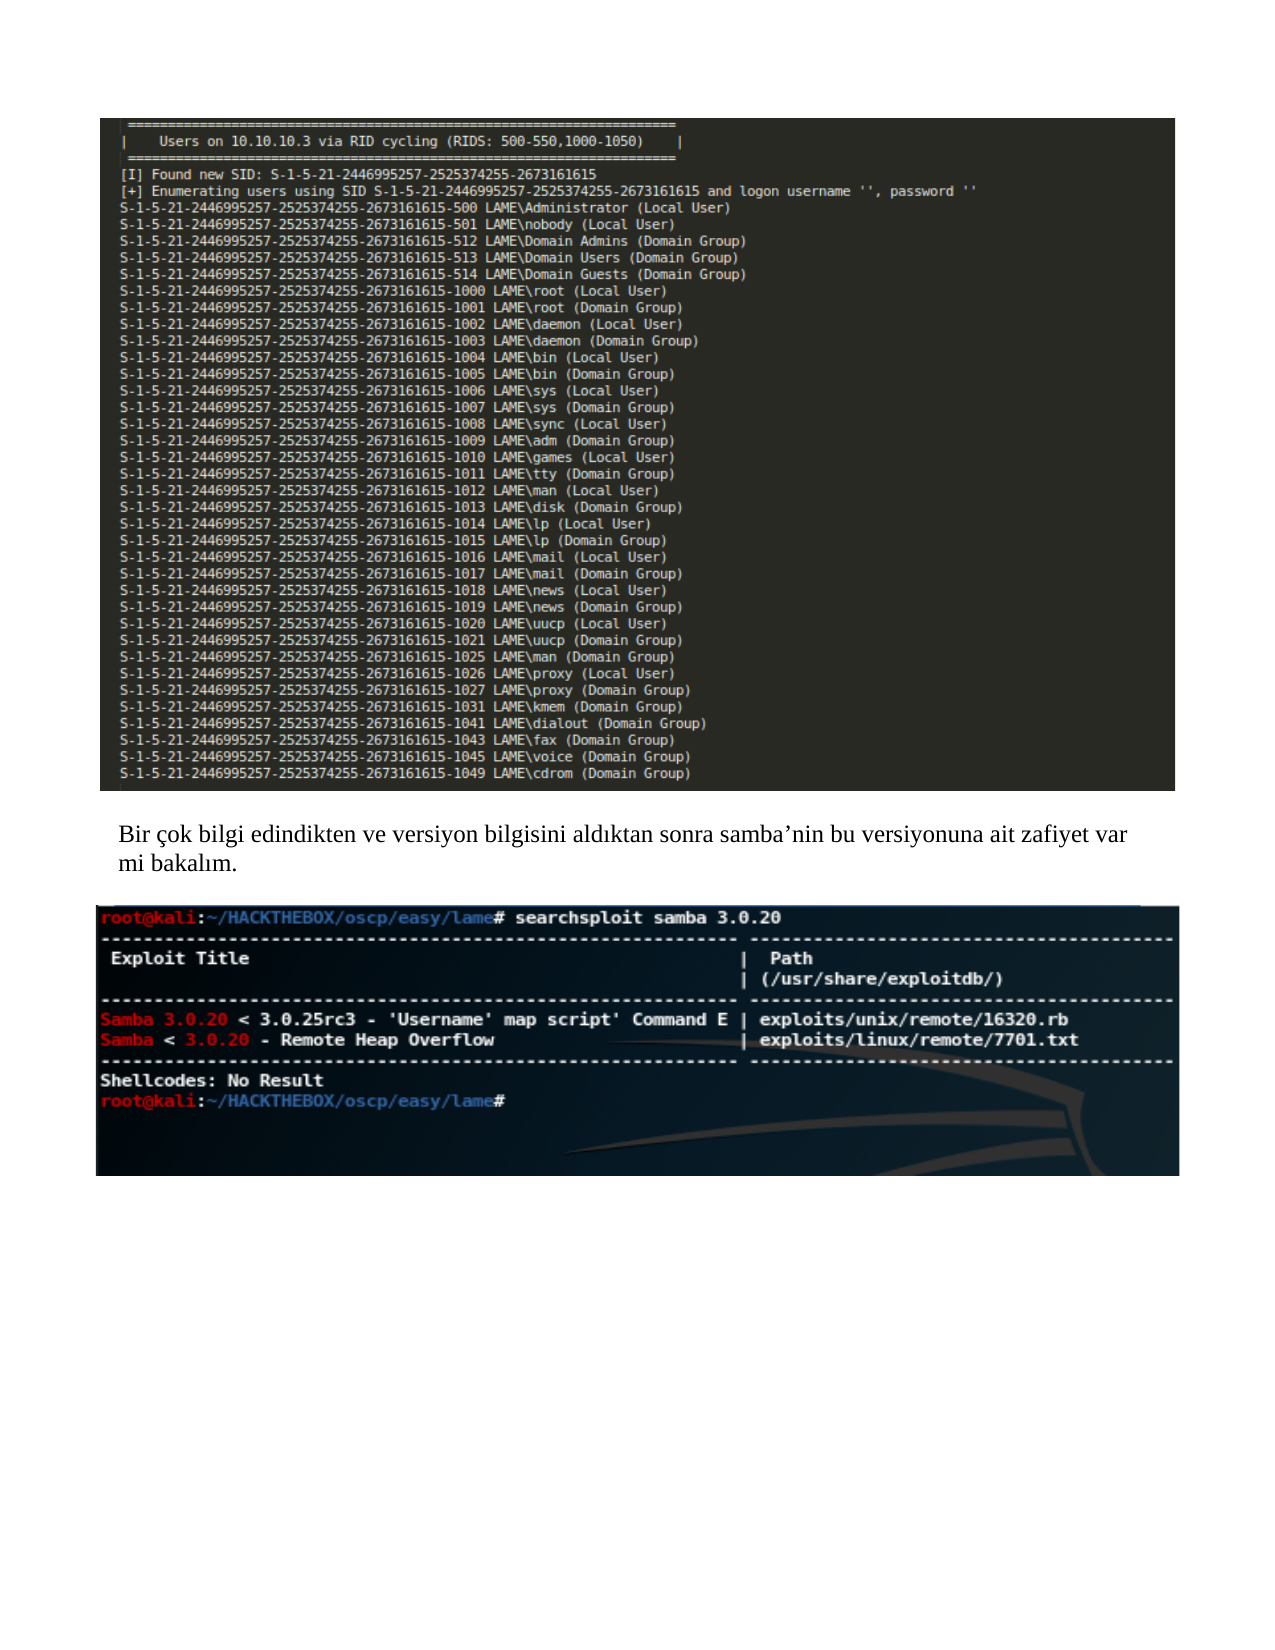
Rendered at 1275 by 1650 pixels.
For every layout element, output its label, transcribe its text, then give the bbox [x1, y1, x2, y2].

picture [95, 905, 1180, 1176]
picture [100, 118, 1175, 791]
text Bir çok bilgi edindikten ve versiyon bilgisini aldıktan sonra samba’nin bu versiyonuna ait zafiyet var mi bakalım. [118, 819, 1157, 876]
